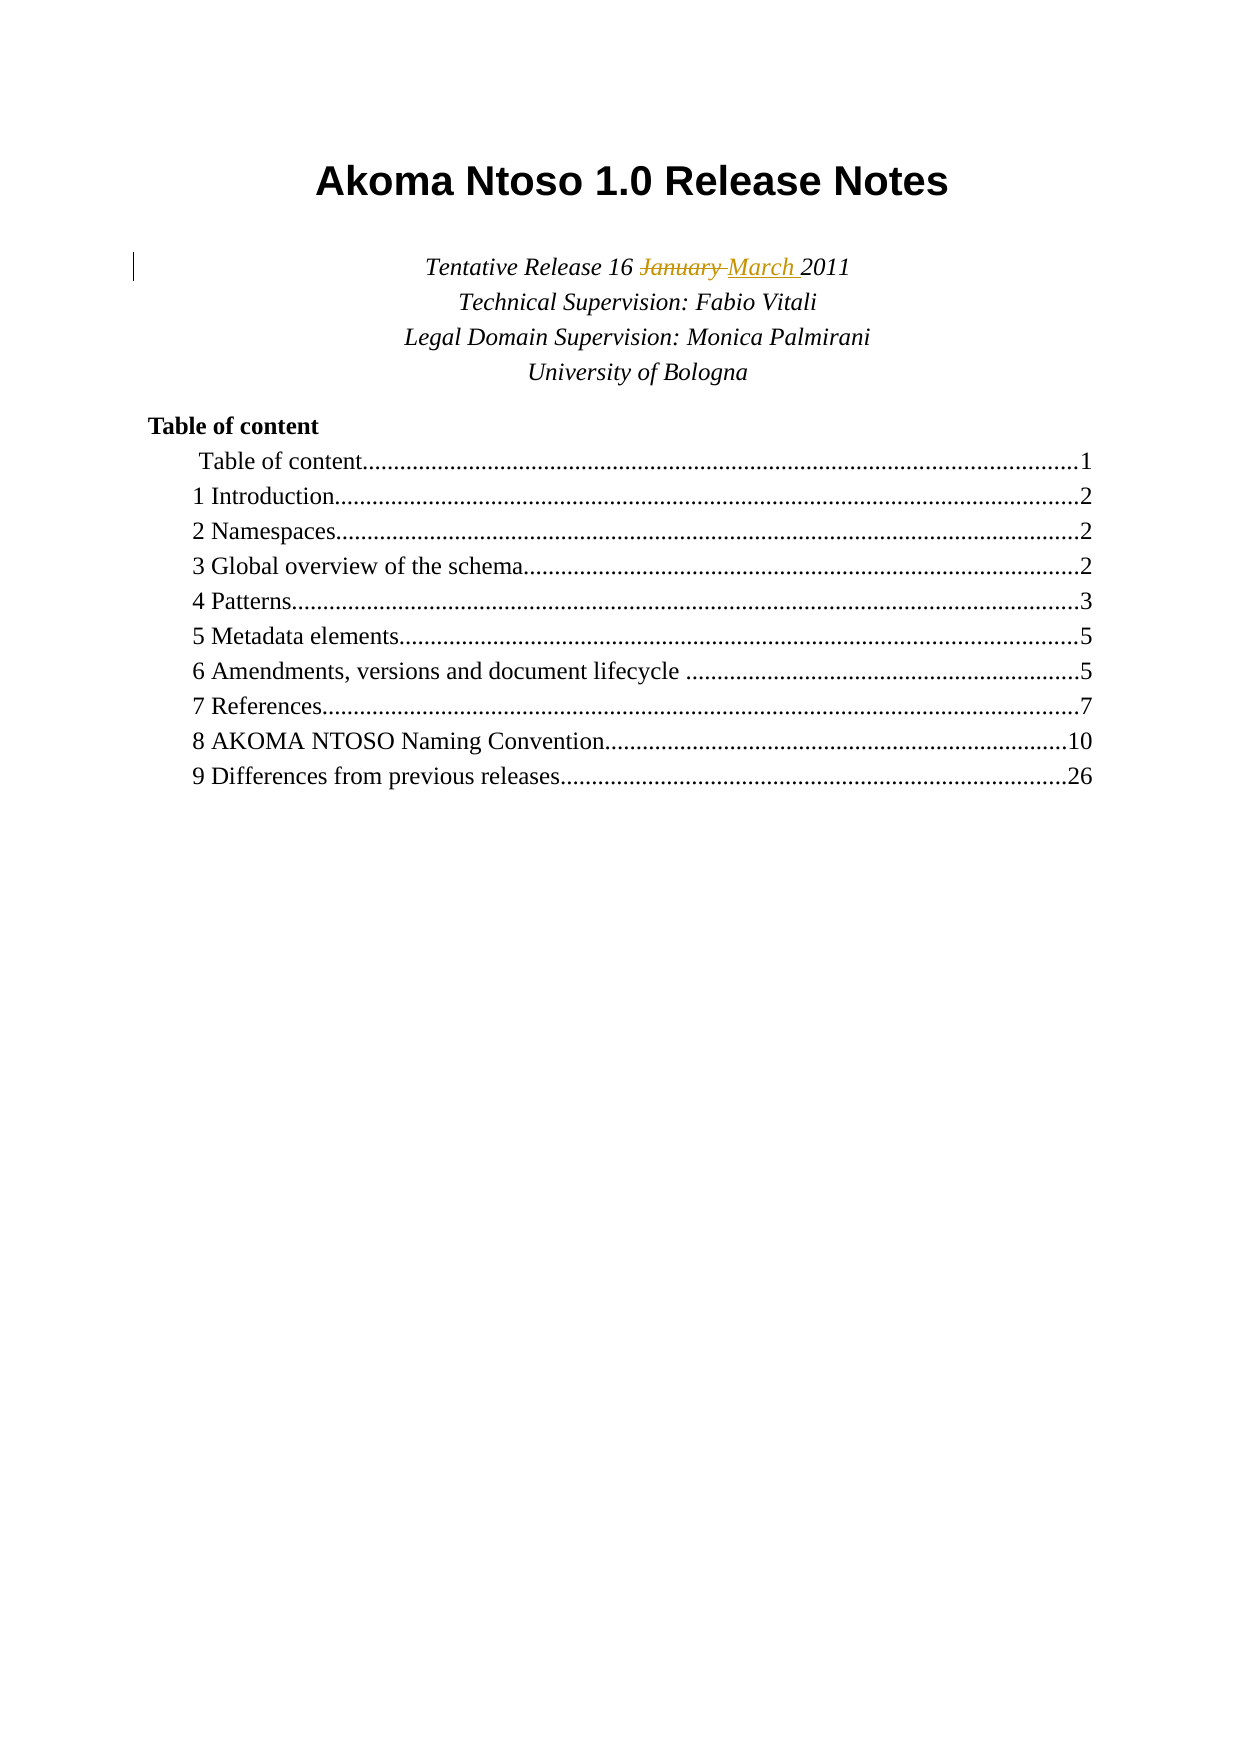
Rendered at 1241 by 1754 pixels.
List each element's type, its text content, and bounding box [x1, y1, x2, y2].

text Technical Supervision: Fabio Vitali [148, 287, 1092, 316]
text 3 Global overview of the schema 2 [192, 551, 1092, 579]
text 1 Introduction 2 [192, 481, 1092, 509]
text 9 Differences from previous releases 26 [192, 761, 1092, 789]
text Table of content 1 [192, 446, 1092, 474]
text 8 AKOMA NTOSO Naming Convention 10 [192, 726, 1092, 754]
text Legal Domain Supervision: Monica Palmirani [148, 322, 1092, 351]
text 7 References 7 [192, 691, 1092, 719]
text 6 Amendments, versions and document lifecycle 5 [192, 656, 1092, 684]
text Tentative Release 16 March 2011 [148, 252, 1092, 281]
title Akoma Ntoso 1.0 Release Notes [148, 156, 1092, 204]
text 5 Metadata elements 5 [192, 621, 1092, 649]
text 4 Patterns 3 [192, 586, 1092, 614]
text University of Bologna [148, 357, 1092, 386]
text 2 Namespaces 2 [192, 516, 1092, 544]
subtitle Table of content [148, 411, 1092, 439]
